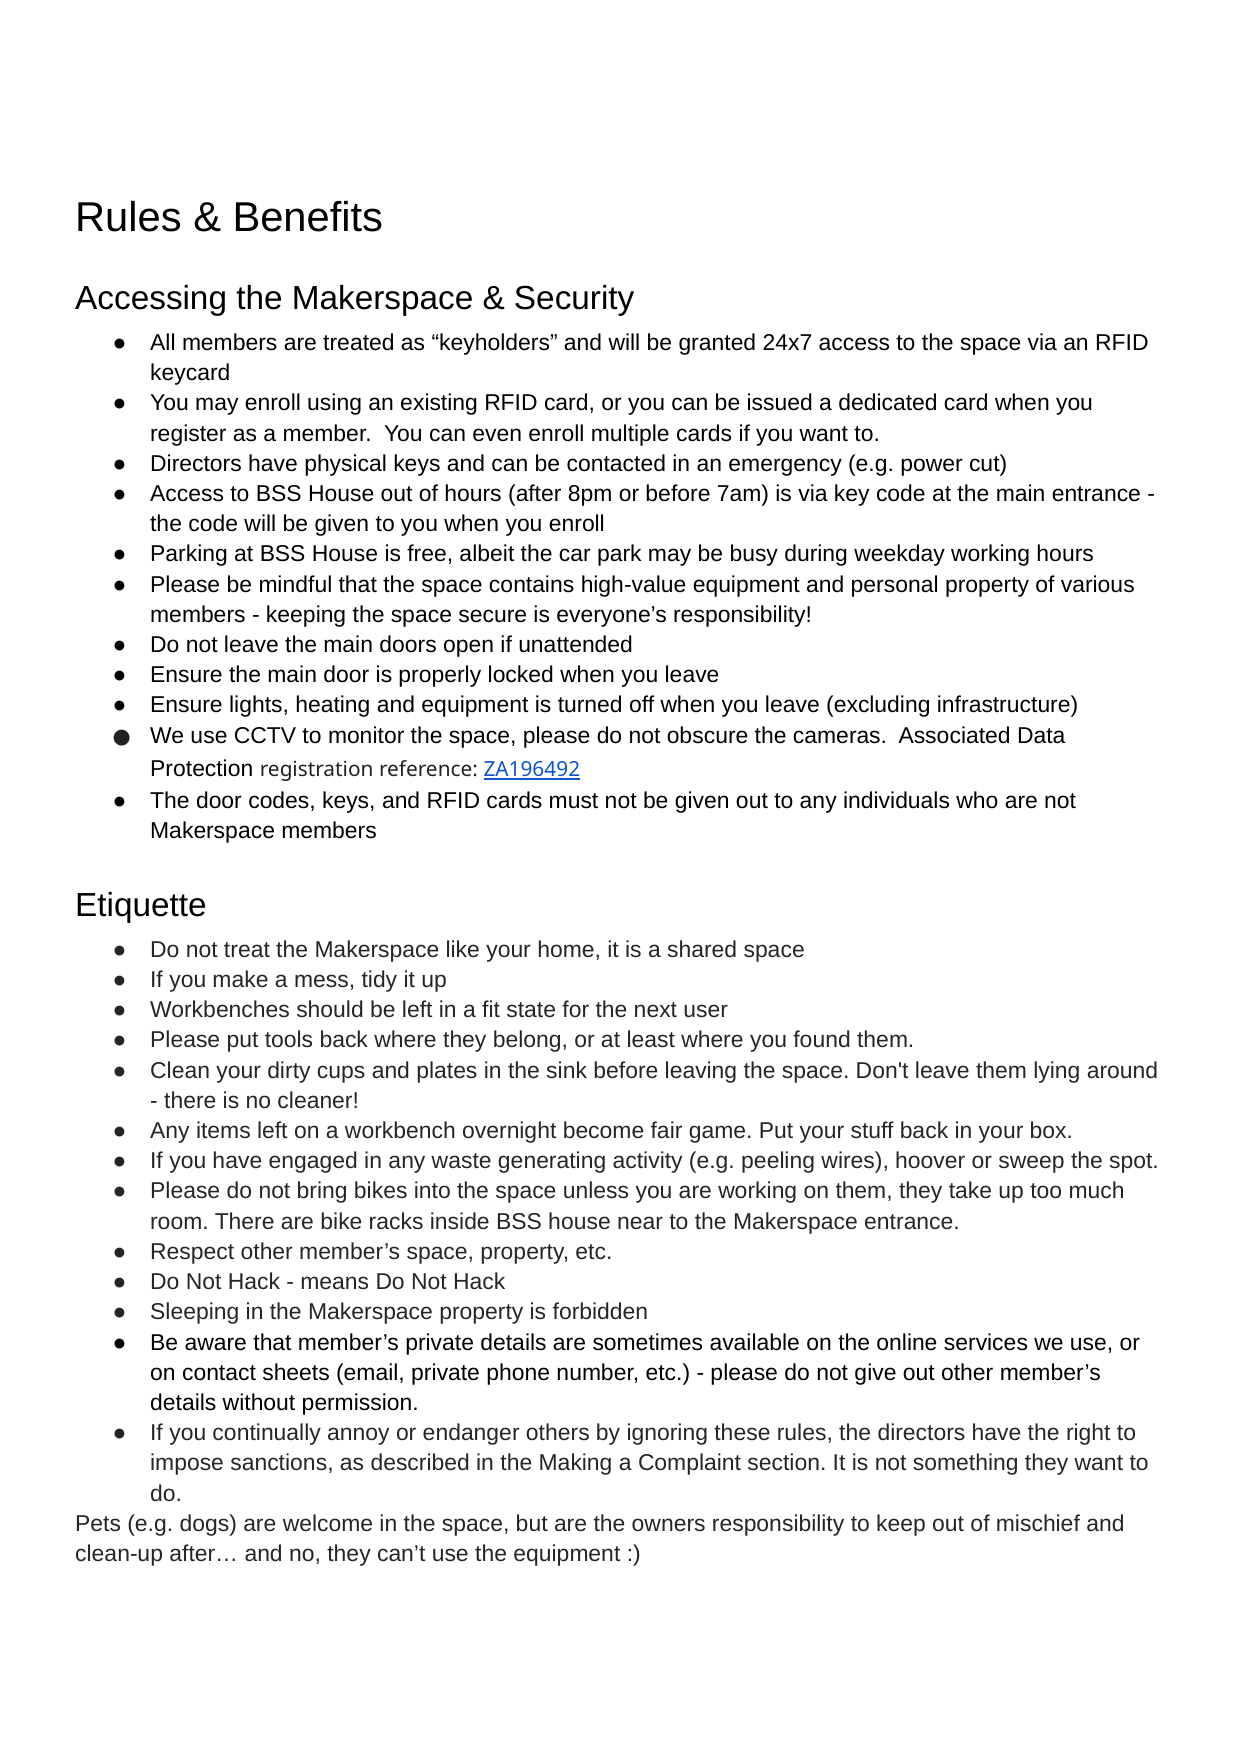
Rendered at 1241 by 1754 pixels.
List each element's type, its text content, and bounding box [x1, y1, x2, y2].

list All members are treated as “keyholders” and will be granted 24x7 access to the space via an RFID keycard [112, 329, 1165, 386]
subtitle Etiquette [75, 885, 1165, 923]
list If you have engaged in any waste generating activity (e.g. peeling wires), hoover or sweep the spot. [112, 1147, 1165, 1173]
list Directors have physical keys and can be contacted in an emergency (e.g. power cut) [112, 450, 1165, 476]
list Sleeping in the Makerspace property is forbidden [112, 1298, 1165, 1324]
list Clean your dirty cups and plates in the sink before leaving the space. Don't leave them lying around - there is no cleaner! [112, 1057, 1165, 1113]
list You may enroll using an existing RFID card, or you can be issued a dedicated card when you register as a member. You can even enroll multiple cards if you want to. [112, 389, 1165, 446]
list Do not treat the Makerspace like your home, it is a shared space [112, 936, 1165, 962]
list Access to BSS House out of hours (after 8pm or before 7am) is via key code at the main entrance - the code will be given to you when you enroll [112, 480, 1165, 537]
list If you continually annoy or endanger others by ignoring these rules, the directors have the right to impose sanctions, as described in the Making a Complaint section. It is not something they want to do. [112, 1419, 1165, 1506]
list Workbenches should be left in a fit state for the next user [112, 996, 1165, 1022]
text Pets (e.g. dogs) are welcome in the space, but are the owners responsibility to keep out of mischief and clean-up after… and no, they can’t use the equipment :) [75, 1510, 1165, 1566]
list Respect other member’s space, property, etc. [112, 1238, 1165, 1264]
list Please be mindful that the space contains high-value equipment and personal property of various members - keeping the space secure is everyone’s responsibility! [112, 571, 1165, 627]
list Be aware that member’s private details are sometimes available on the online services we use, or on contact sheets (email, private phone number, etc.) - please do not give out other member’s details without permission. [112, 1328, 1165, 1415]
list Do not leave the main doors open if unattended [112, 631, 1165, 657]
list Parking at BSS House is free, albeit the car park may be busy during weekday working hours [112, 540, 1165, 567]
list We use CCTV to monitor the space, please do not obscure the cameras. Associated Data Protection registration reference: ZA196492 [112, 722, 1165, 783]
list Please put tools back where they belong, or at least where you found them. [112, 1026, 1165, 1053]
list Do Not Hack - means Do Not Hack [112, 1268, 1165, 1294]
subtitle Rules & Benefits [75, 193, 1165, 241]
list If you make a mess, tidy it up [112, 966, 1165, 992]
list Please do not bring bikes into the space unless you are working on them, they take up too much room. There are bike racks inside BSS house near to the Makerspace entrance. [112, 1177, 1165, 1234]
list The door codes, keys, and RFID cards must not be given out to any individuals who are not Makerspace members [112, 787, 1165, 843]
list Ensure lights, heating and equipment is turned off when you leave (excluding infrastructure) [112, 691, 1165, 718]
list Any items left on a workbench overnight become fair game. Put your stuff back in your box. [112, 1117, 1165, 1143]
subtitle Accessing the Makerspace & Security [75, 278, 1165, 316]
list Ensure the main door is properly locked when you leave [112, 661, 1165, 688]
